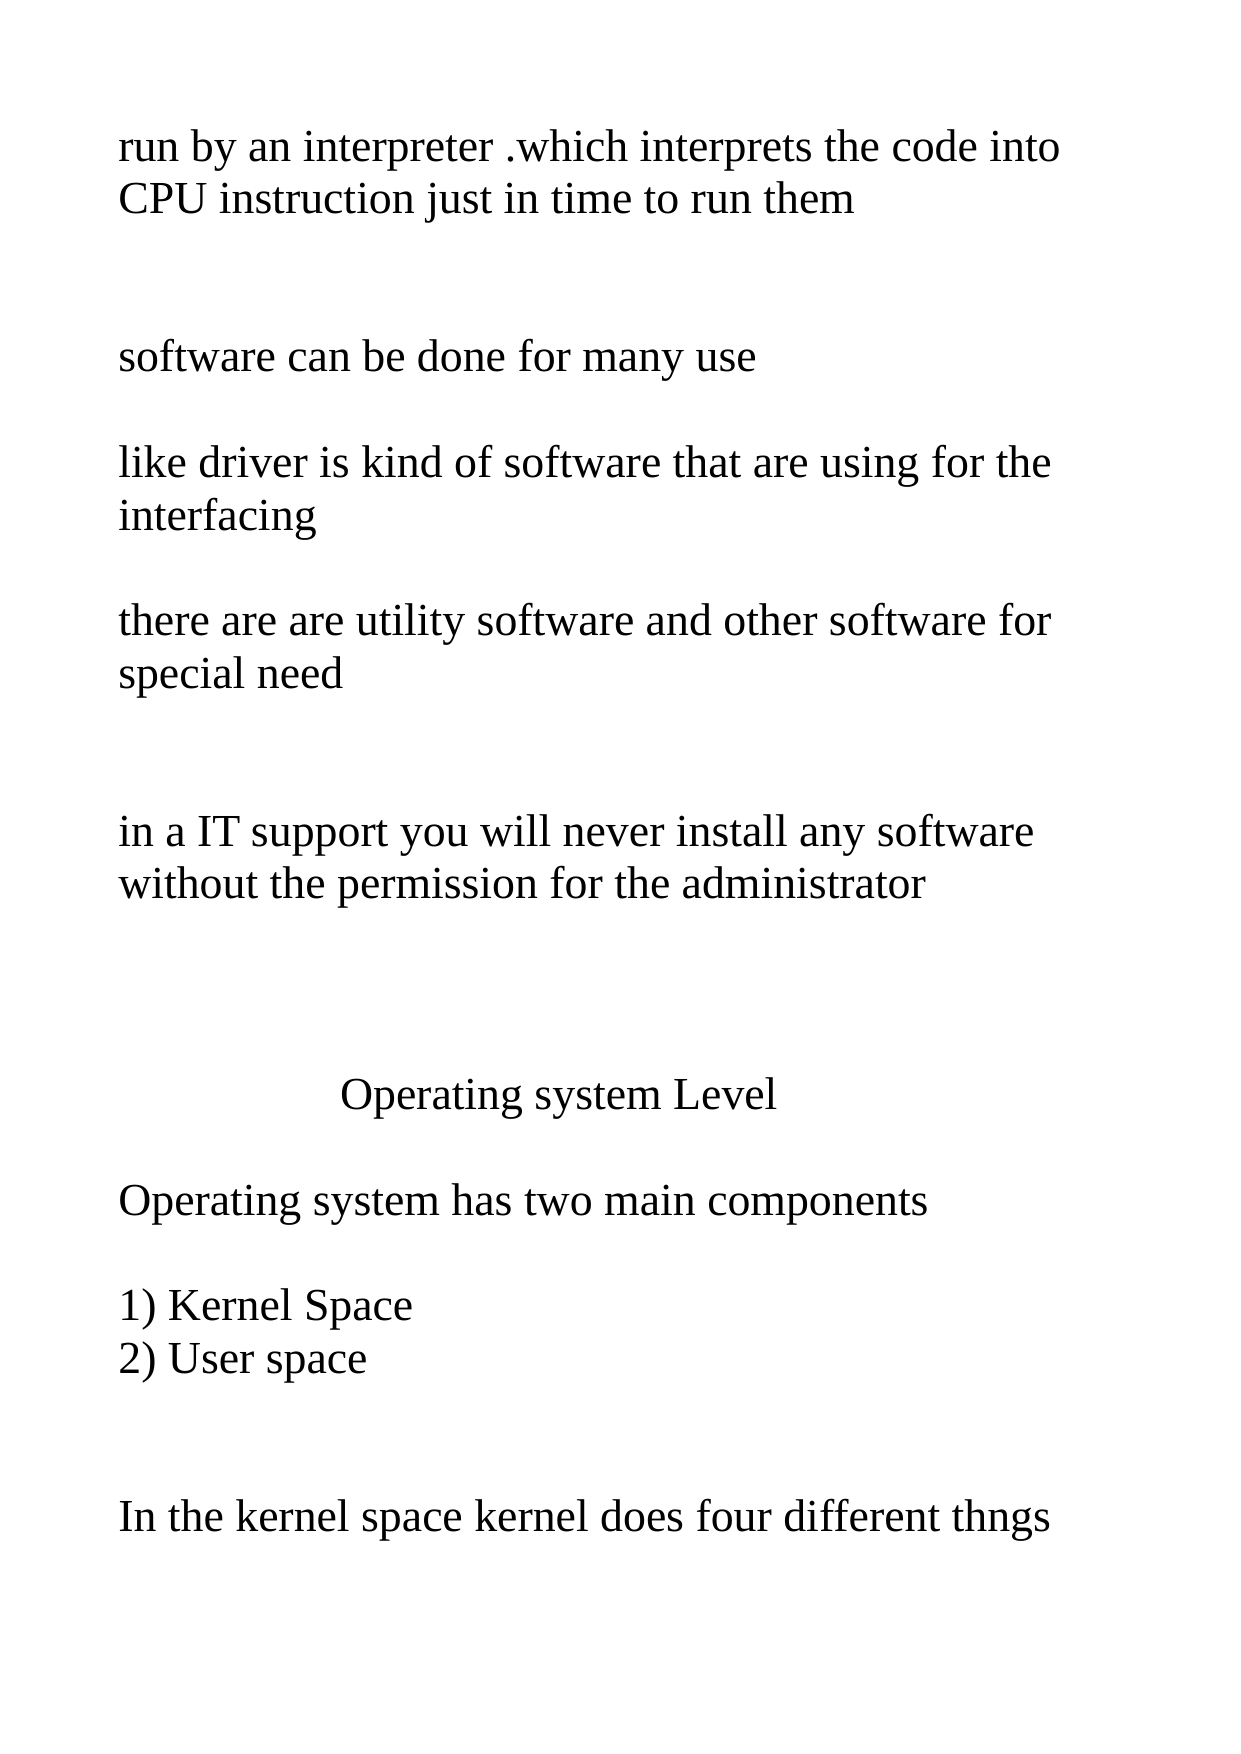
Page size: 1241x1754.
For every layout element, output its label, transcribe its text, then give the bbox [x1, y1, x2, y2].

text 1) Kernel Space [118, 1278, 1122, 1330]
text Operating system has two main components [118, 1172, 1122, 1225]
text 2) User space [118, 1330, 1122, 1383]
text like driver is kind of software that are using for the interfacing [118, 434, 1122, 540]
text there are are utility software and other software for special need [118, 592, 1122, 698]
text in a IT support you will never install any software without the permission for the administrator [118, 803, 1122, 909]
text Operating system Level [118, 1067, 1122, 1119]
text run by an interpreter .which interprets the code into CPU instruction just in time to run them [118, 118, 1122, 223]
text software can be done for many use [118, 329, 1122, 382]
text In the kernel space kernel does four different thngs [118, 1488, 1122, 1541]
